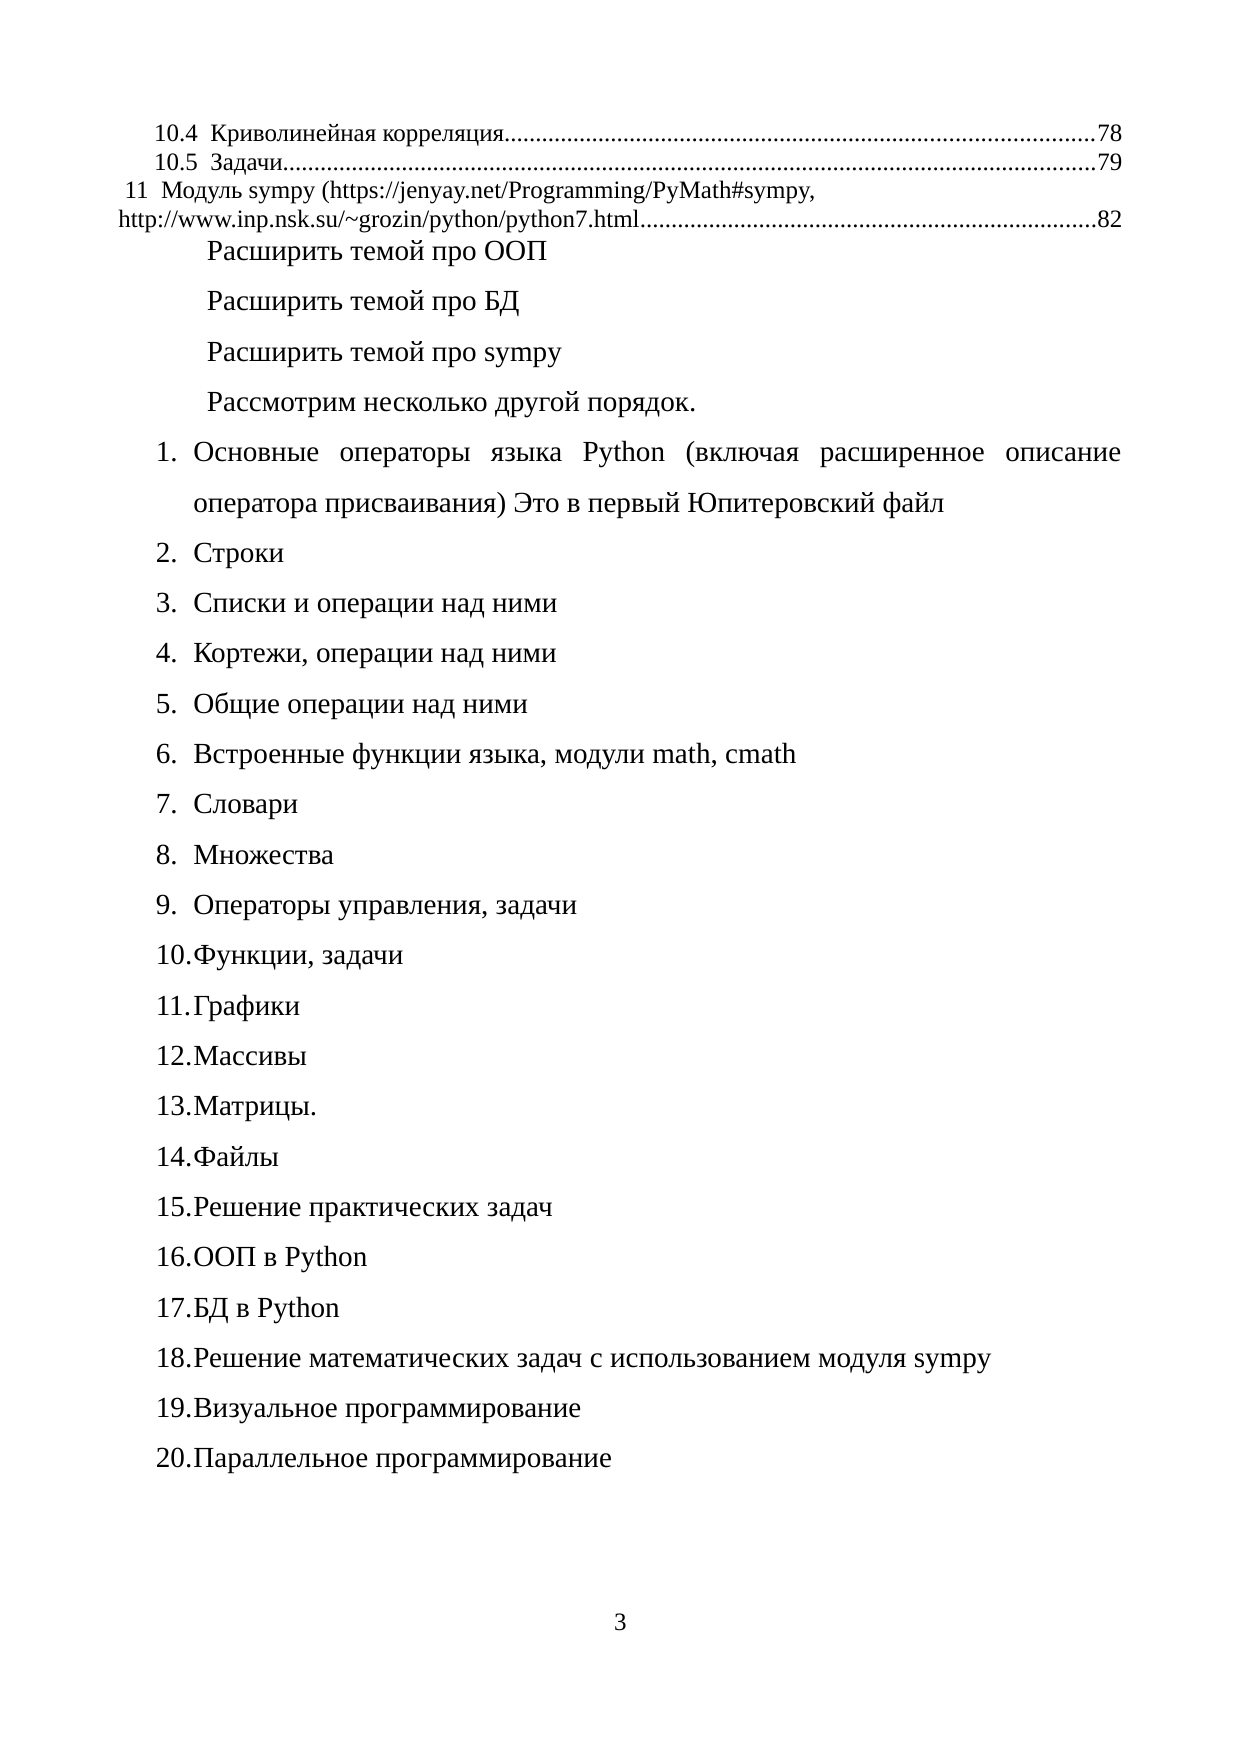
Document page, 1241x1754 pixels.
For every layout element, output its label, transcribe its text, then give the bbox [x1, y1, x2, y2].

list Кортежи, операции над ними [156, 636, 1122, 669]
text 11 Модуль sympy (https://jenyay.net/Programming/PyMath#sympy, http://www.inp.nsk.su/~grozin/python/python7.html 82 [118, 176, 1122, 233]
list Параллельное программирование [156, 1441, 1122, 1474]
list Встроенные функции языка, модули math, cmath [156, 736, 1122, 770]
text 10.4 Криволинейная корреляция 78 [148, 118, 1122, 147]
list Общие операции над ними [156, 686, 1122, 719]
list Файлы [156, 1139, 1122, 1172]
list Решение математических задач с использованием модуля sympy [156, 1340, 1122, 1373]
list Функции, задачи [156, 937, 1122, 971]
list Массивы [156, 1038, 1122, 1072]
list БД в Python [156, 1290, 1122, 1323]
text Расширить темой про sympy [118, 334, 1122, 367]
list Основные операторы языка Python (включая расширенное описание оператора присваивания) Это в первый Юпитеровский файл [156, 434, 1122, 518]
list Словари [156, 787, 1122, 820]
list Списки и операции над ними [156, 585, 1122, 619]
text Рассмотрим несколько другой порядок. [118, 384, 1122, 418]
list Матрицы. [156, 1088, 1122, 1122]
list Строки [156, 535, 1122, 568]
list Множества [156, 837, 1122, 870]
text Расширить темой про БД [118, 283, 1122, 317]
list Визуальное программирование [156, 1390, 1122, 1424]
list Решение практических задач [156, 1189, 1122, 1223]
list Графики [156, 988, 1122, 1021]
list Операторы управления, задачи [156, 887, 1122, 921]
text Расширить темой про ООП [118, 233, 1122, 267]
list ООП в Python [156, 1239, 1122, 1273]
text 10.5 Задачи 79 [148, 147, 1122, 176]
